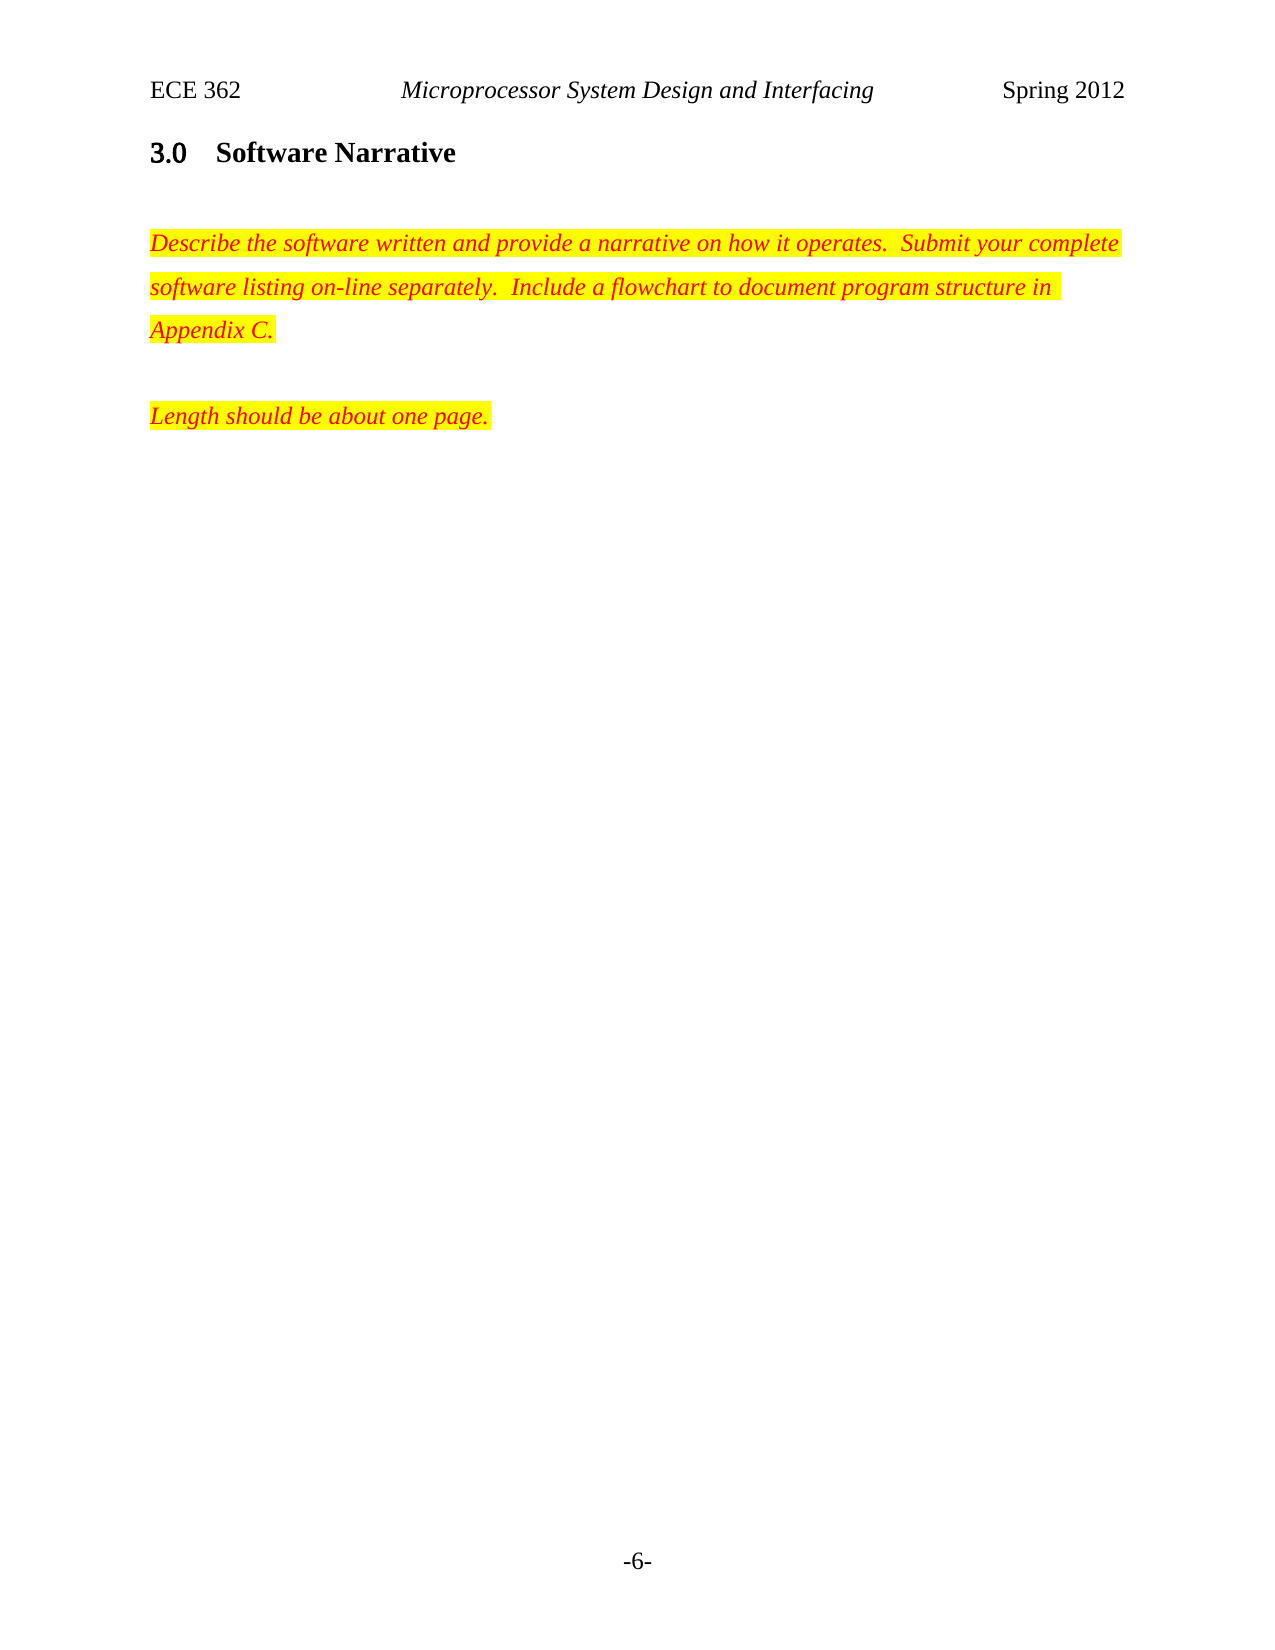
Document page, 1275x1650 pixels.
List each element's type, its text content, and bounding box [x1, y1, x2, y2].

list Software Narrative [150, 135, 1125, 169]
text Describe the software written and provide a narrative on how it operates. Submit your complete software listing on-line separately. Include a flowchart to document program structure in Appendix C. [150, 228, 1125, 343]
text Length should be about one page. [150, 401, 1125, 430]
